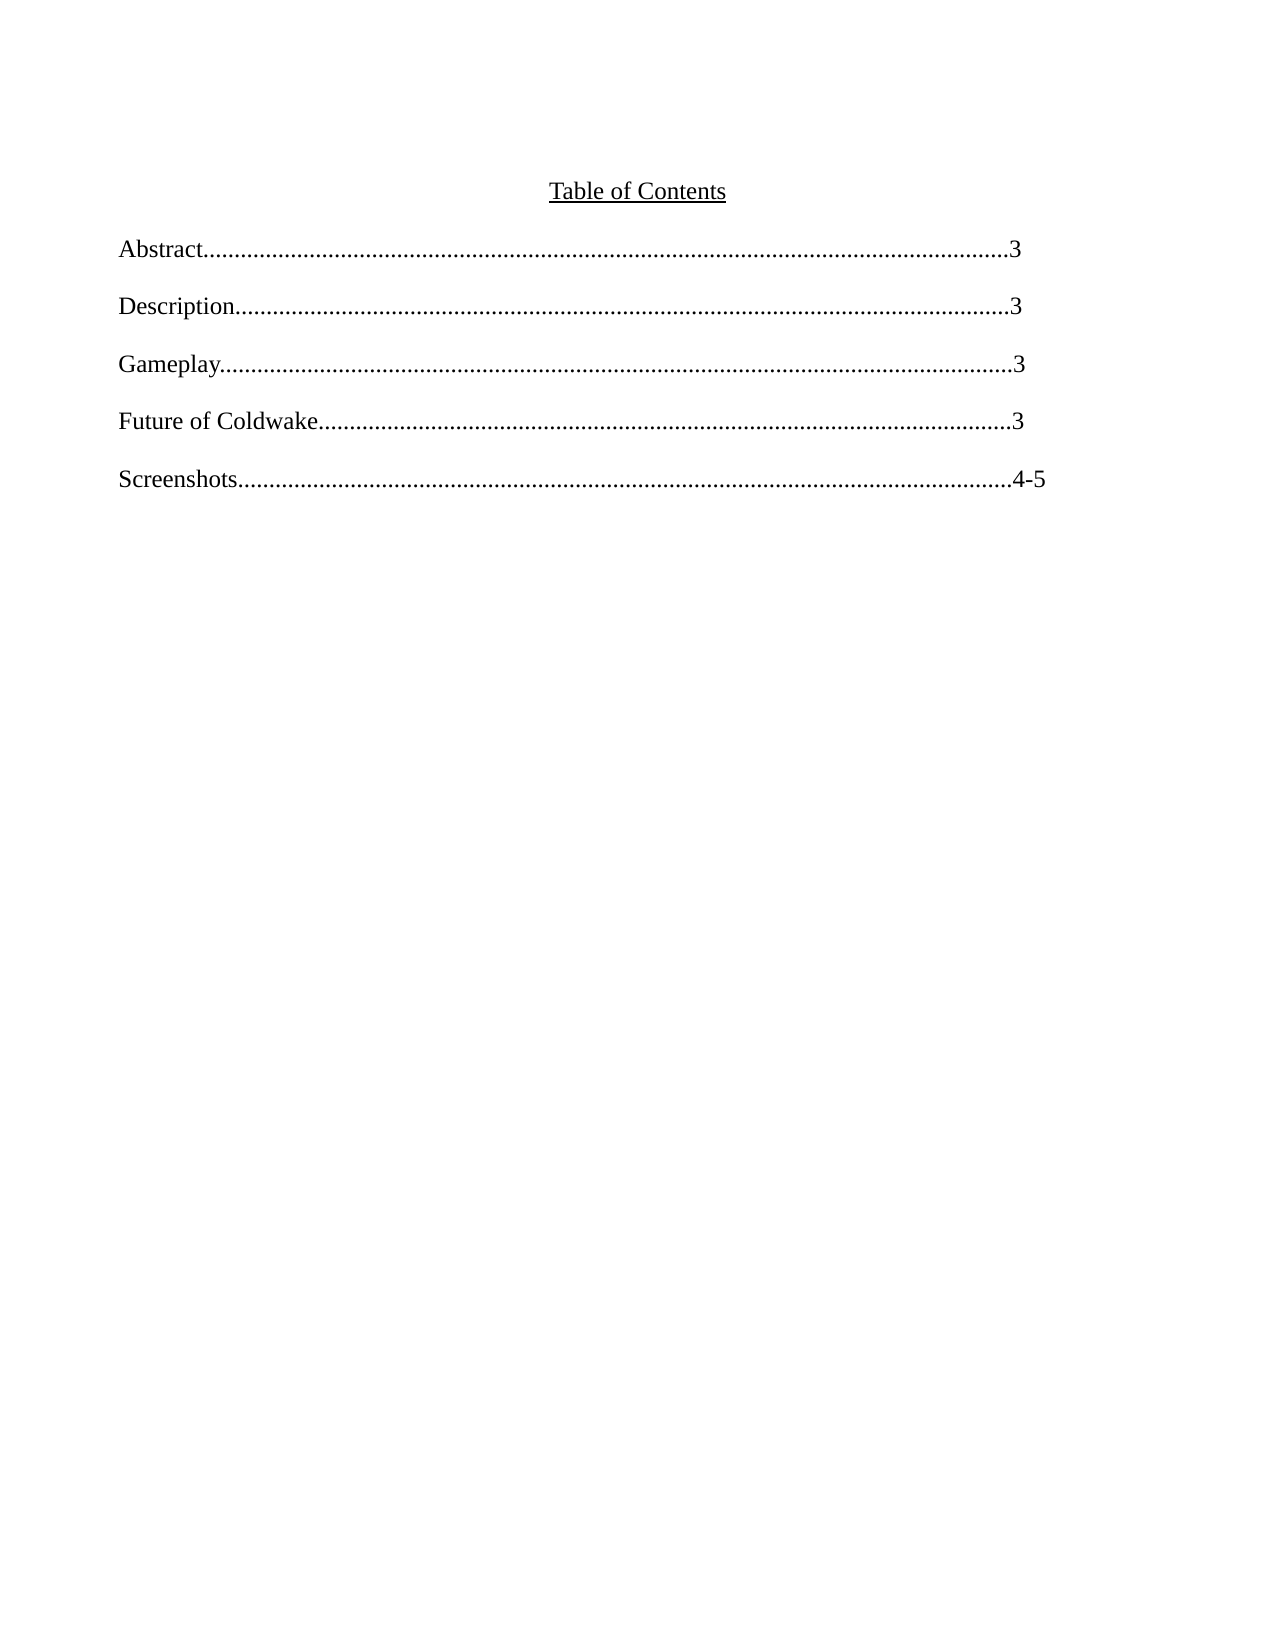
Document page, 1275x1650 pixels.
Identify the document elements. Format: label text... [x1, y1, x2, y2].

text Gameplay...............................................................................................................................3 [118, 349, 1157, 378]
text Table of Contents [118, 176, 1157, 205]
text Description............................................................................................................................3 [118, 291, 1157, 320]
text Future of Coldwake...............................................................................................................3 [118, 406, 1157, 435]
text Screenshots............................................................................................................................4-5 [118, 464, 1157, 493]
text Abstract.................................................................................................................................3 [118, 234, 1157, 263]
